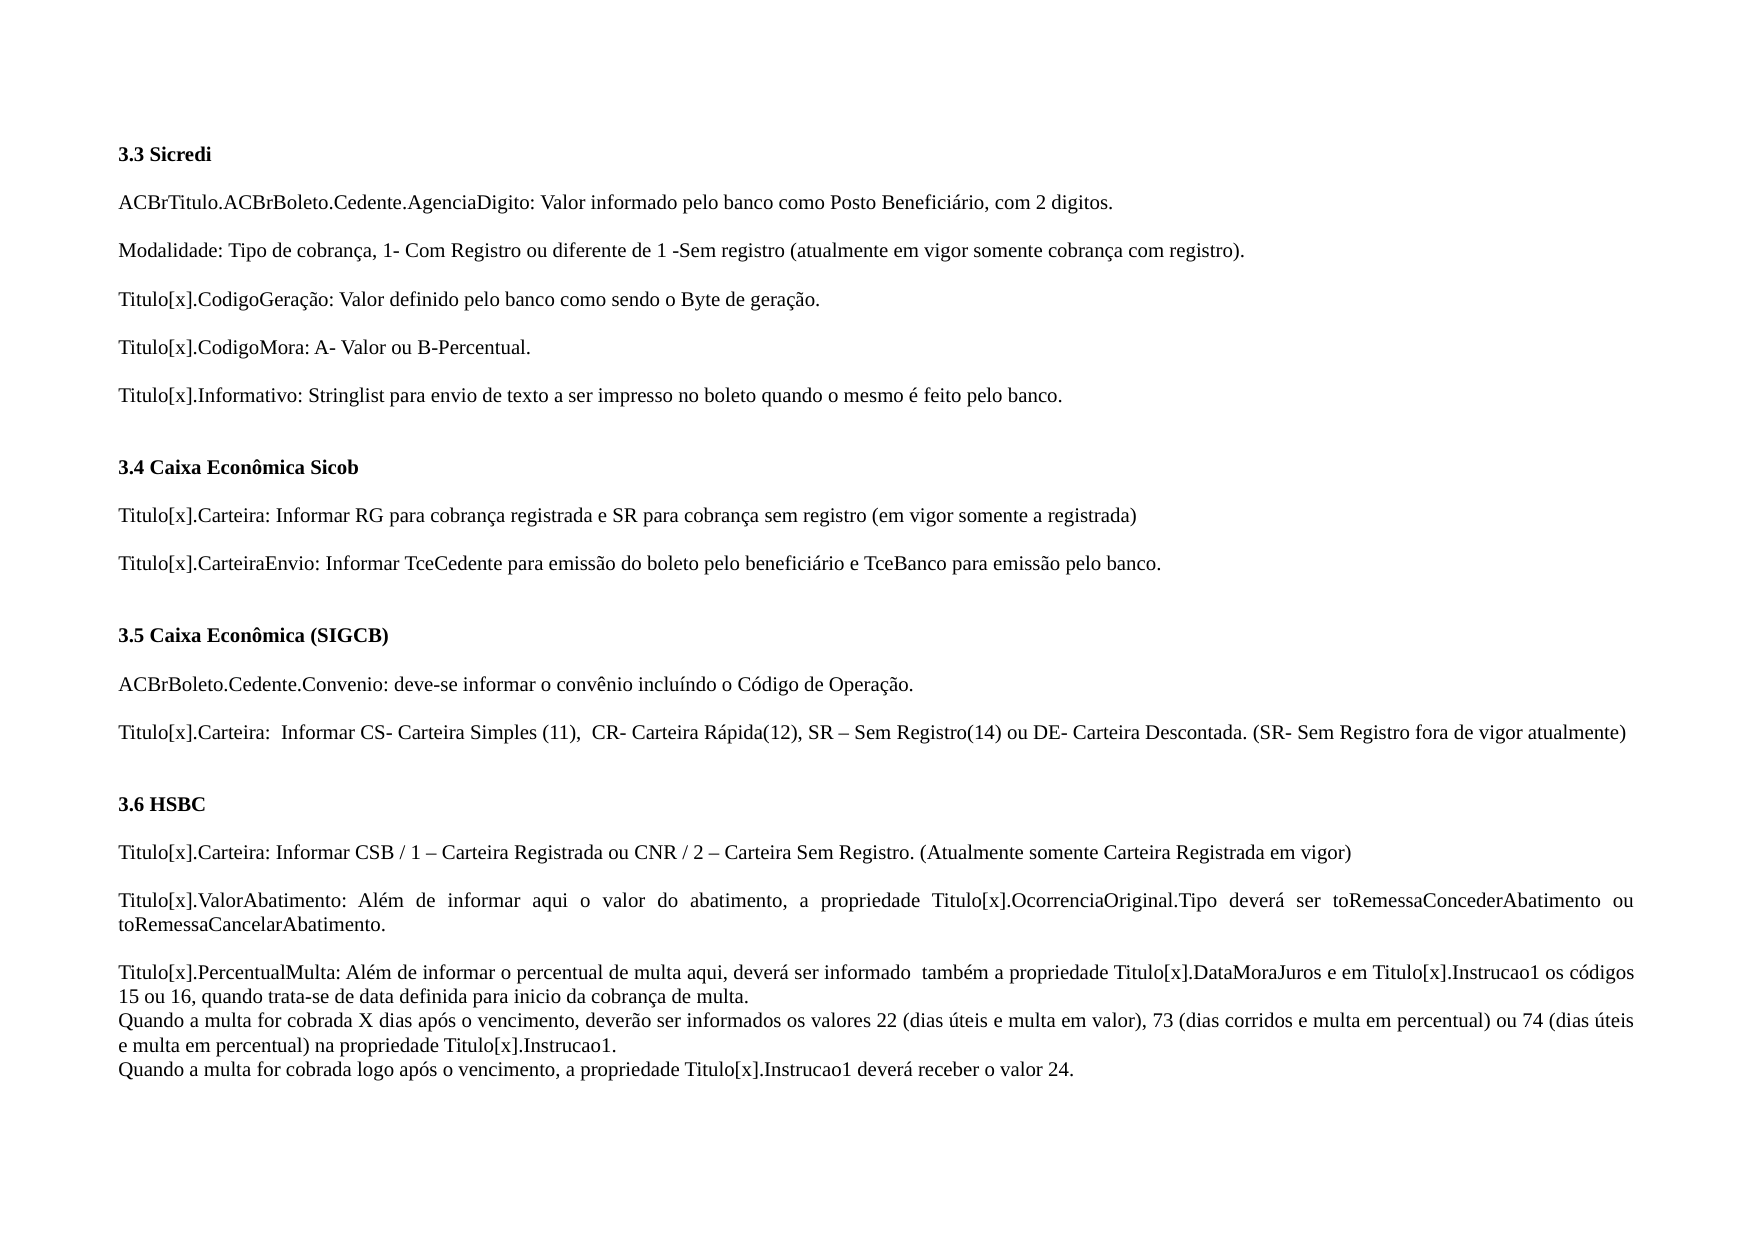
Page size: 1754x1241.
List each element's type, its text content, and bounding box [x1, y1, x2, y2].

text 3.4 Caixa Econômica Sicob [118, 455, 1636, 479]
text Titulo[x].CodigoMora: A- Valor ou B-Percentual. [118, 335, 1636, 359]
text Quando a multa for cobrada X dias após o vencimento, deverão ser informados os valores 22 (dias úteis e multa em valor), 73 (dias corridos e multa em percentual) ou 74 (dias úteis e multa em percentual) na propriedade Titulo[x].Instrucao1. [118, 1008, 1636, 1057]
text Quando a multa for cobrada logo após o vencimento, a propriedade Titulo[x].Instrucao1 deverá receber o valor 24. [118, 1057, 1636, 1081]
text Titulo[x].Informativo: Stringlist para envio de texto a ser impresso no boleto quando o mesmo é feito pelo banco. [118, 383, 1636, 407]
text Titulo[x].Carteira: Informar CS- Carteira Simples (11), CR- Carteira Rápida(12), SR – Sem Registro(14) ou DE- Carteira Descontada. (SR- Sem Registro fora de vigor atualmente) [118, 720, 1636, 744]
text ACBrBoleto.Cedente.Convenio: deve-se informar o convênio incluíndo o Código de Operação. [118, 672, 1636, 696]
text Modalidade: Tipo de cobrança, 1- Com Registro ou diferente de 1 -Sem registro (atualmente em vigor somente cobrança com registro). [118, 238, 1636, 262]
text Titulo[x].Carteira: Informar CSB / 1 – Carteira Registrada ou CNR / 2 – Carteira Sem Registro. (Atualmente somente Carteira Registrada em vigor) [118, 840, 1636, 864]
text 3.5 Caixa Econômica (SIGCB) [118, 623, 1636, 647]
text Titulo[x].CodigoGeração: Valor definido pelo banco como sendo o Byte de geração. [118, 287, 1636, 311]
text Titulo[x].CarteiraEnvio: Informar TceCedente para emissão do boleto pelo beneficiário e TceBanco para emissão pelo banco. [118, 551, 1636, 575]
text 3.6 HSBC [118, 792, 1636, 816]
text ACBrTitulo.ACBrBoleto.Cedente.AgenciaDigito: Valor informado pelo banco como Posto Beneficiário, com 2 digitos. [118, 190, 1636, 214]
text Titulo[x].ValorAbatimento: Além de informar aqui o valor do abatimento, a propriedade Titulo[x].OcorrenciaOriginal.Tipo deverá ser toRemessaConcederAbatimento ou toRemessaCancelarAbatimento. [118, 888, 1636, 936]
text 3.3 Sicredi [118, 142, 1636, 166]
text Titulo[x].Carteira: Informar RG para cobrança registrada e SR para cobrança sem registro (em vigor somente a registrada) [118, 503, 1636, 527]
text Titulo[x].PercentualMulta: Além de informar o percentual de multa aqui, deverá ser informado também a propriedade Titulo[x].DataMoraJuros e em Titulo[x].Instrucao1 os códigos 15 ou 16, quando trata-se de data definida para inicio da cobrança de multa. [118, 960, 1636, 1008]
